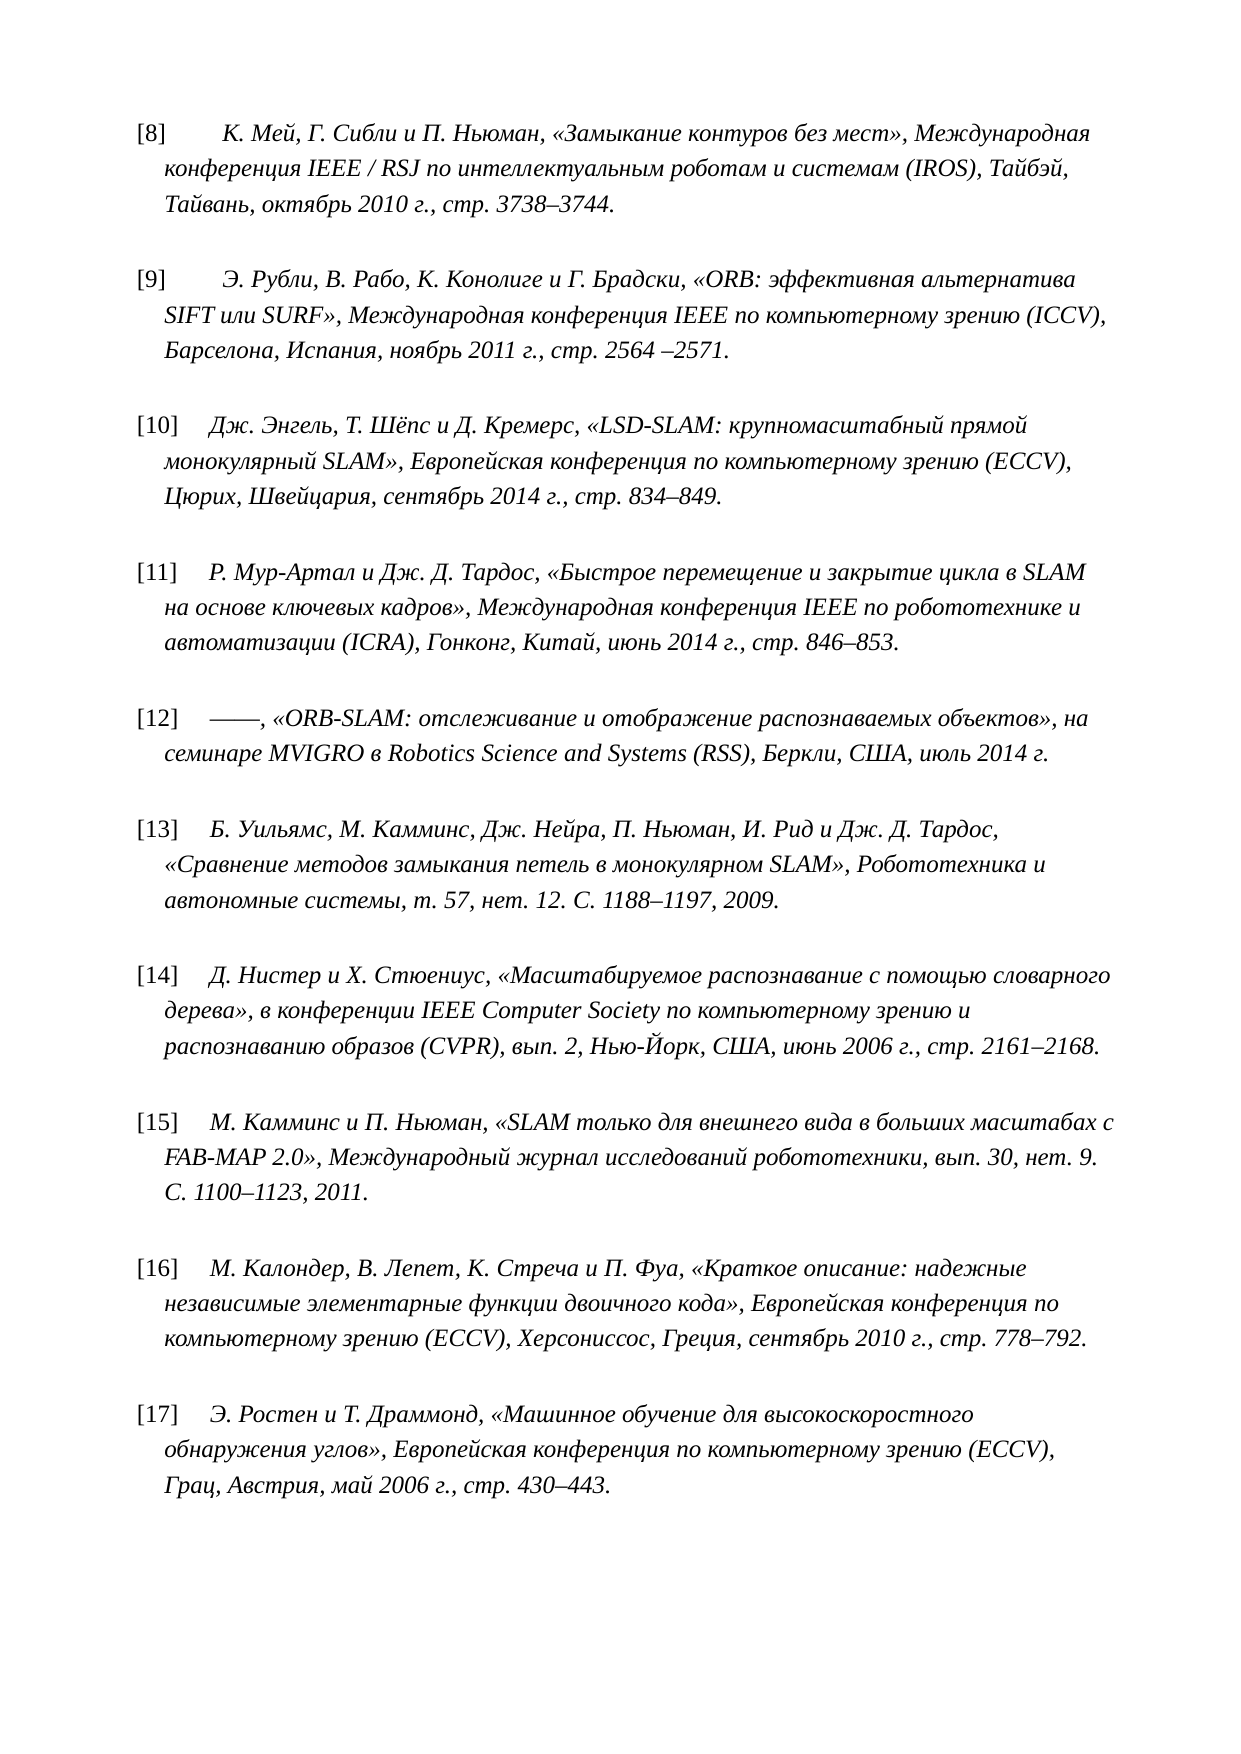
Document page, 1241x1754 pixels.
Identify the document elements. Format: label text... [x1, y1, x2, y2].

text [17] Э. Ростен и Т. Драммонд, «Машинное обучение для высокоскоростного обнаружения углов», Европейская конференция по компьютерному зрению (ECCV), Грац, Австрия, май 2006 г., стр. 430–443. [137, 1399, 1118, 1498]
text [8] К. Мей, Г. Сибли и П. Ньюман, «Замыкание контуров без мест», Международная конференция IEEE / RSJ по интеллектуальным роботам и системам (IROS), Тайбэй, Тайвань, октябрь 2010 г., стр. 3738–3744. [137, 118, 1118, 217]
text [9] Э. Рубли, В. Рабо, К. Конолиге и Г. Брадски, «ORB: эффективная альтернатива SIFT или SURF», Международная конференция IEEE по компьютерному зрению (ICCV), Барселона, Испания, ноябрь 2011 г., стр. 2564 –2571. [137, 264, 1118, 364]
text [16] М. Калондер, В. Лепет, К. Стреча и П. Фуа, «Краткое описание: надежные независимые элементарные функции двоичного кода», Европейская конференция по компьютерному зрению (ECCV), Херсониссос, Греция, сентябрь 2010 г., стр. 778–792. [137, 1253, 1118, 1352]
text [13] Б. Уильямс, М. Камминс, Дж. Нейра, П. Ньюман, И. Рид и Дж. Д. Тардос, «Сравнение методов замыкания петель в монокулярном SLAM», Робототехника и автономные системы, т. 57, нет. 12. С. 1188–1197, 2009. [137, 814, 1118, 913]
text [15] М. Камминс и П. Ньюман, «SLAM только для внешнего вида в больших масштабах с FAB-MAP 2.0», Международный журнал исследований робототехники, вып. 30, нет. 9. С. 1100–1123, 2011. [137, 1107, 1118, 1206]
text [12] ——, «ORB-SLAM: отслеживание и отображение распознаваемых объектов», на семинаре MVIGRO в Robotics Science and Systems (RSS), Беркли, США, июль 2014 г. [137, 703, 1118, 767]
text [14] Д. Нистер и Х. Стюениус, «Масштабируемое распознавание с помощью словарного дерева», в конференции IEEE Computer Society по компьютерному зрению и распознаванию образов (CVPR), вып. 2, Нью-Йорк, США, июнь 2006 г., стр. 2161–2168. [137, 960, 1118, 1060]
text [11] Р. Мур-Артал и Дж. Д. Тардос, «Быстрое перемещение и закрытие цикла в SLAM на основе ключевых кадров», Международная конференция IEEE по робототехнике и автоматизации (ICRA), Гонконг, Китай, июнь 2014 г., стр. 846–853. [137, 557, 1118, 656]
text [10] Дж. Энгель, Т. Шёпс и Д. Кремерс, «LSD-SLAM: крупномасштабный прямой монокулярный SLAM», Европейская конференция по компьютерному зрению (ECCV), Цюрих, Швейцария, сентябрь 2014 г., стр. 834–849. [137, 411, 1118, 510]
